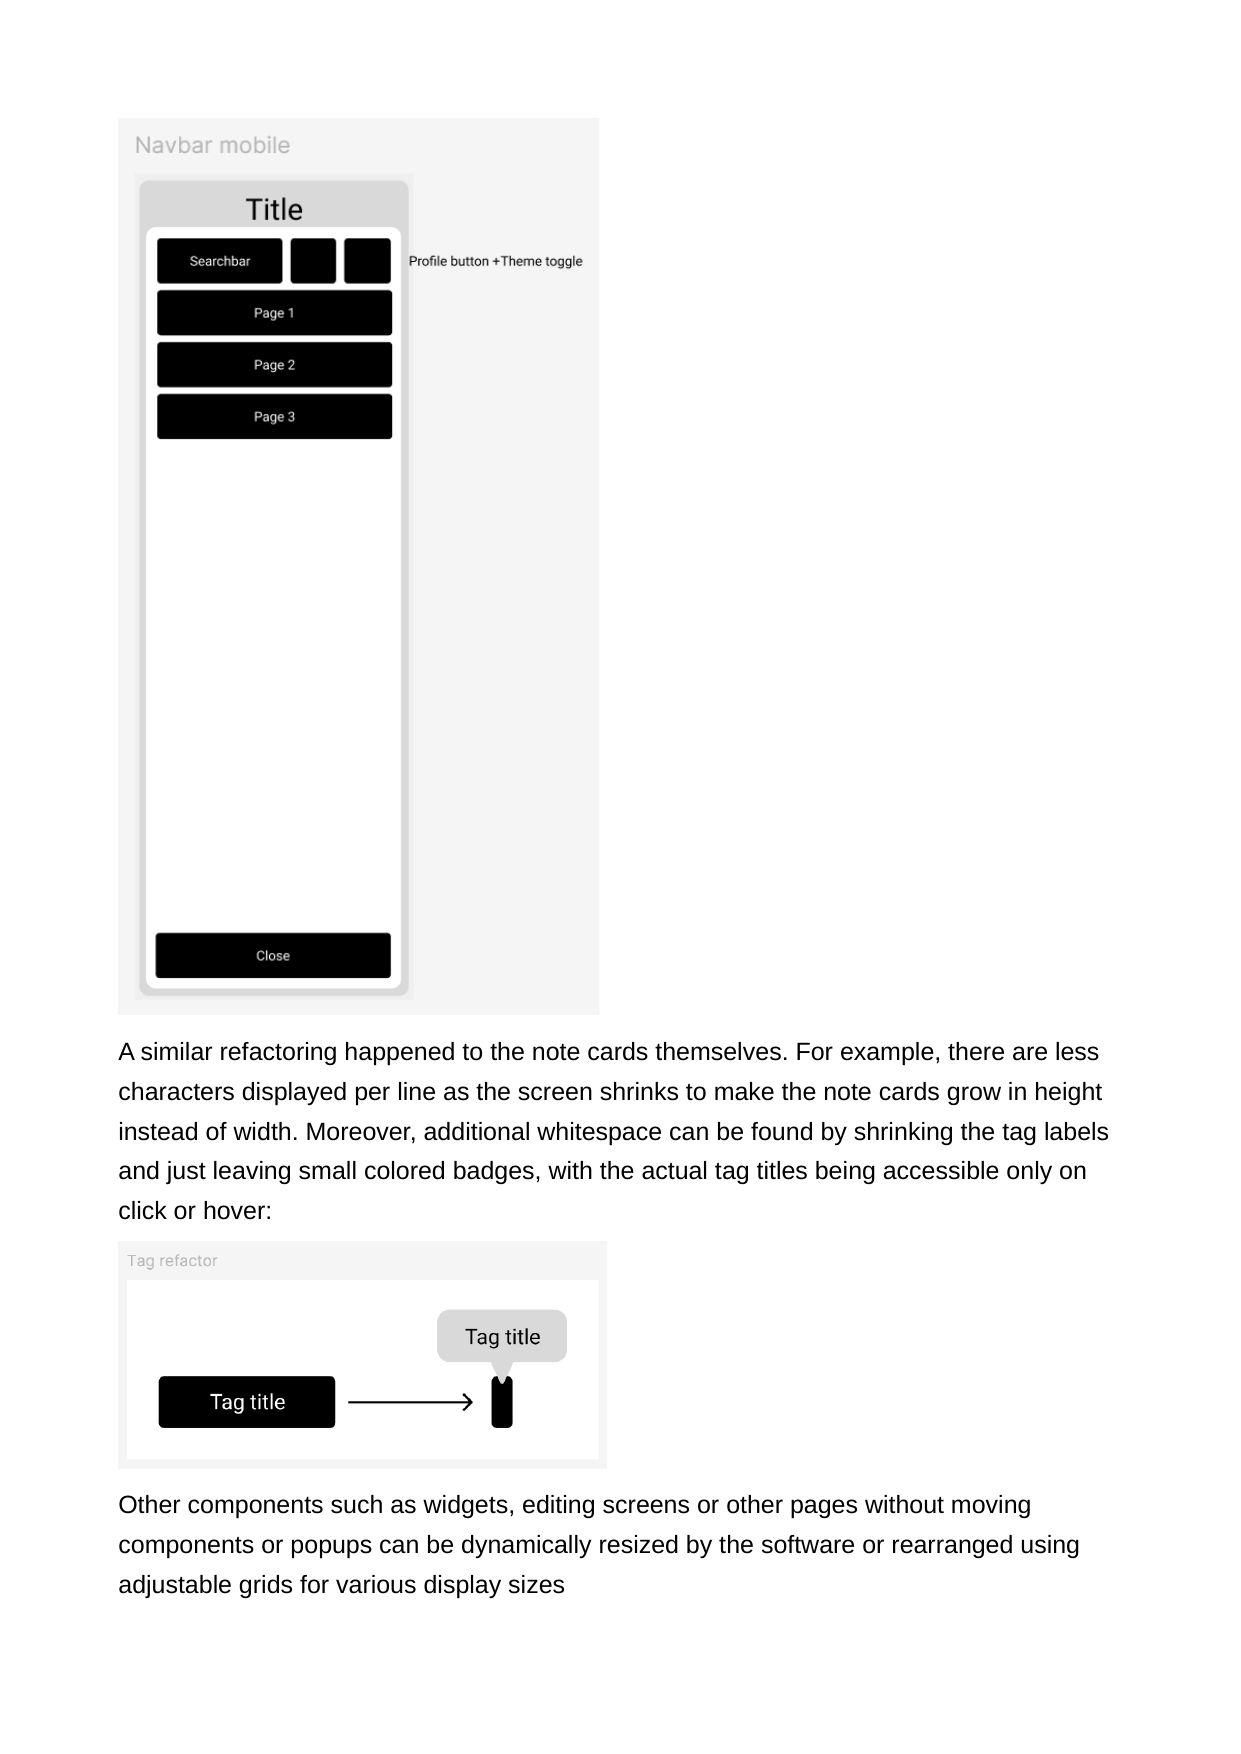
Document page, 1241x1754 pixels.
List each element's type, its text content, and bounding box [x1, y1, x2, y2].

list Other components such as widgets, editing screens or other pages without moving components or popups can be dynamically resized by the software or rearranged using adjustable grids for various display sizes [118, 1491, 1122, 1598]
picture [118, 1241, 608, 1469]
picture [118, 118, 600, 1015]
list A similar refactoring happened to the note cards themselves. For example, there are less characters displayed per line as the screen shrinks to make the note cards grow in height instead of width. Moreover, additional whitespace can be found by shrinking the tag labels and just leaving small colored badges, with the actual tag titles being accessible only on click or hover: [118, 1037, 1122, 1224]
